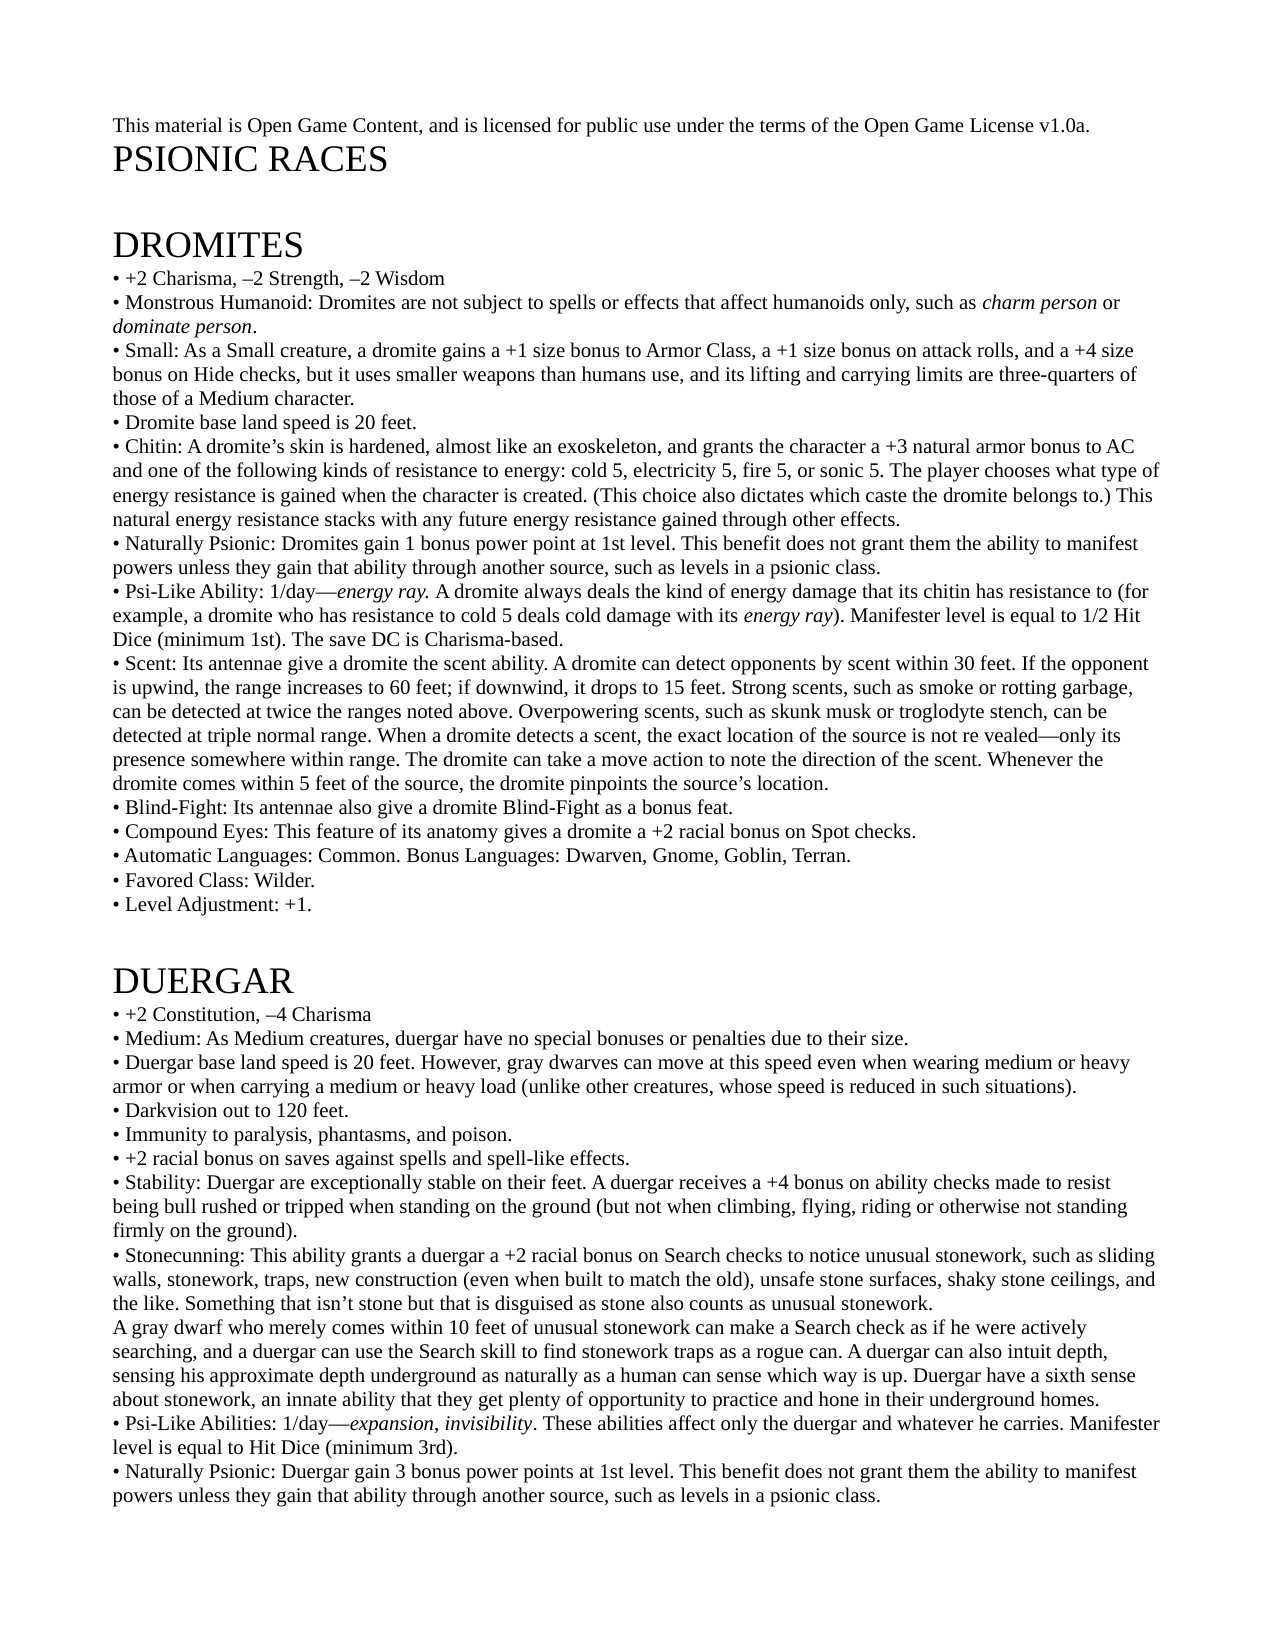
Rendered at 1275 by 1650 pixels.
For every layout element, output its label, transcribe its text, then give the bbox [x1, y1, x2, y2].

text • Psi-Like Ability: 1/day—energy ray. A dromite always deals the kind of energy damage that its chitin has resistance to (for example, a dromite who has resistance to cold 5 deals cold damage with its energy ray). Manifester level is equal to 1/2 Hit Dice (minimum 1st). The save DC is Charisma-based. [112, 579, 1162, 651]
text DROMITES [112, 223, 1162, 266]
text • Medium: As Medium creatures, duergar have no special bonuses or penalties due to their size. [112, 1026, 1162, 1050]
text This material is Open Game Content, and is licensed for public use under the terms of the Open Game License v1.0a. [112, 112, 1162, 137]
text • Scent: Its antennae give a dromite the scent ability. A dromite can detect opponents by scent within 30 feet. If the opponent is upwind, the range increases to 60 feet; if downwind, it drops to 15 feet. Strong scents, such as smoke or rotting garbage, can be detected at twice the ranges noted above. Overpowering scents, such as skunk musk or troglodyte stench, can be detected at triple normal range. When a dromite detects a scent, the exact location of the source is not re vealed—only its presence somewhere within range. The dromite can take a move action to note the direction of the scent. Whenever the dromite comes within 5 feet of the source, the dromite pinpoints the source’s location. [112, 651, 1162, 795]
text • Duergar base land speed is 20 feet. However, gray dwarves can move at this speed even when wearing medium or heavy armor or when carrying a medium or heavy load (unlike other creatures, whose speed is reduced in such situations). [112, 1050, 1162, 1098]
text • Automatic Languages: Common. Bonus Languages: Dwarven, Gnome, Goblin, Terran. [112, 843, 1162, 867]
text • Blind-Fight: Its antennae also give a dromite Blind-Fight as a bonus feat. [112, 795, 1162, 819]
text • Psi-Like Abilities: 1/day—expansion, invisibility. These abilities affect only the duergar and whatever he carries. Manifester level is equal to Hit Dice (minimum 3rd). [112, 1411, 1162, 1459]
text • Stonecunning: This ability grants a duergar a +2 racial bonus on Search checks to notice unusual stonework, such as sliding walls, stonework, traps, new construction (even when built to match the old), unsafe stone surfaces, shaky stone ceilings, and the like. Something that isn’t stone but that is disguised as stone also counts as unusual stonework. [112, 1242, 1162, 1315]
text • Immunity to paralysis, phantasms, and poison. [112, 1122, 1162, 1146]
text • Dromite base land speed is 20 feet. [112, 410, 1162, 434]
text • Compound Eyes: This feature of its anatomy gives a dromite a +2 racial bonus on Spot checks. [112, 819, 1162, 843]
text • Stability: Duergar are exceptionally stable on their feet. A duergar receives a +4 bonus on ability checks made to resist being bull rushed or tripped when standing on the ground (but not when climbing, flying, riding or otherwise not standing firmly on the ground). [112, 1170, 1162, 1242]
subtitle PSIONIC RACES [112, 137, 1162, 180]
text • Favored Class: Wilder. [112, 867, 1162, 892]
text A gray dwarf who merely comes within 10 feet of unusual stonework can make a Search check as if he were actively searching, and a duergar can use the Search skill to find stonework traps as a rogue can. A duergar can also intuit depth, sensing his approximate depth underground as naturally as a human can sense which way is up. Duergar have a sixth sense about stonework, an innate ability that they get plenty of opportunity to practice and hone in their underground homes. [112, 1315, 1162, 1411]
text • +2 racial bonus on saves against spells and spell-like effects. [112, 1146, 1162, 1170]
text • Level Adjustment: +1. [112, 892, 1162, 916]
text • Darkvision out to 120 feet. [112, 1098, 1162, 1122]
text • Monstrous Humanoid: Dromites are not subject to spells or effects that affect humanoids only, such as charm person or dominate person. [112, 290, 1162, 338]
text DUERGAR [112, 959, 1162, 1002]
text • Naturally Psionic: Dromites gain 1 bonus power point at 1st level. This benefit does not grant them the ability to manifest powers unless they gain that ability through another source, such as levels in a psionic class. [112, 531, 1162, 579]
text • Small: As a Small creature, a dromite gains a +1 size bonus to Armor Class, a +1 size bonus on attack rolls, and a +4 size bonus on Hide checks, but it uses smaller weapons than humans use, and its lifting and carrying limits are three-quarters of those of a Medium character. [112, 338, 1162, 410]
text • +2 Constitution, –4 Charisma [112, 1002, 1162, 1026]
text • Naturally Psionic: Duergar gain 3 bonus power points at 1st level. This benefit does not grant them the ability to manifest powers unless they gain that ability through another source, such as levels in a psionic class. [112, 1459, 1162, 1507]
text • Chitin: A dromite’s skin is hardened, almost like an exoskeleton, and grants the character a +3 natural armor bonus to AC and one of the following kinds of resistance to energy: cold 5, electricity 5, fire 5, or sonic 5. The player chooses what type of energy resistance is gained when the character is created. (This choice also dictates which caste the dromite belongs to.) This natural energy resistance stacks with any future energy resistance gained through other effects. [112, 434, 1162, 531]
text • +2 Charisma, –2 Strength, –2 Wisdom [112, 266, 1162, 290]
